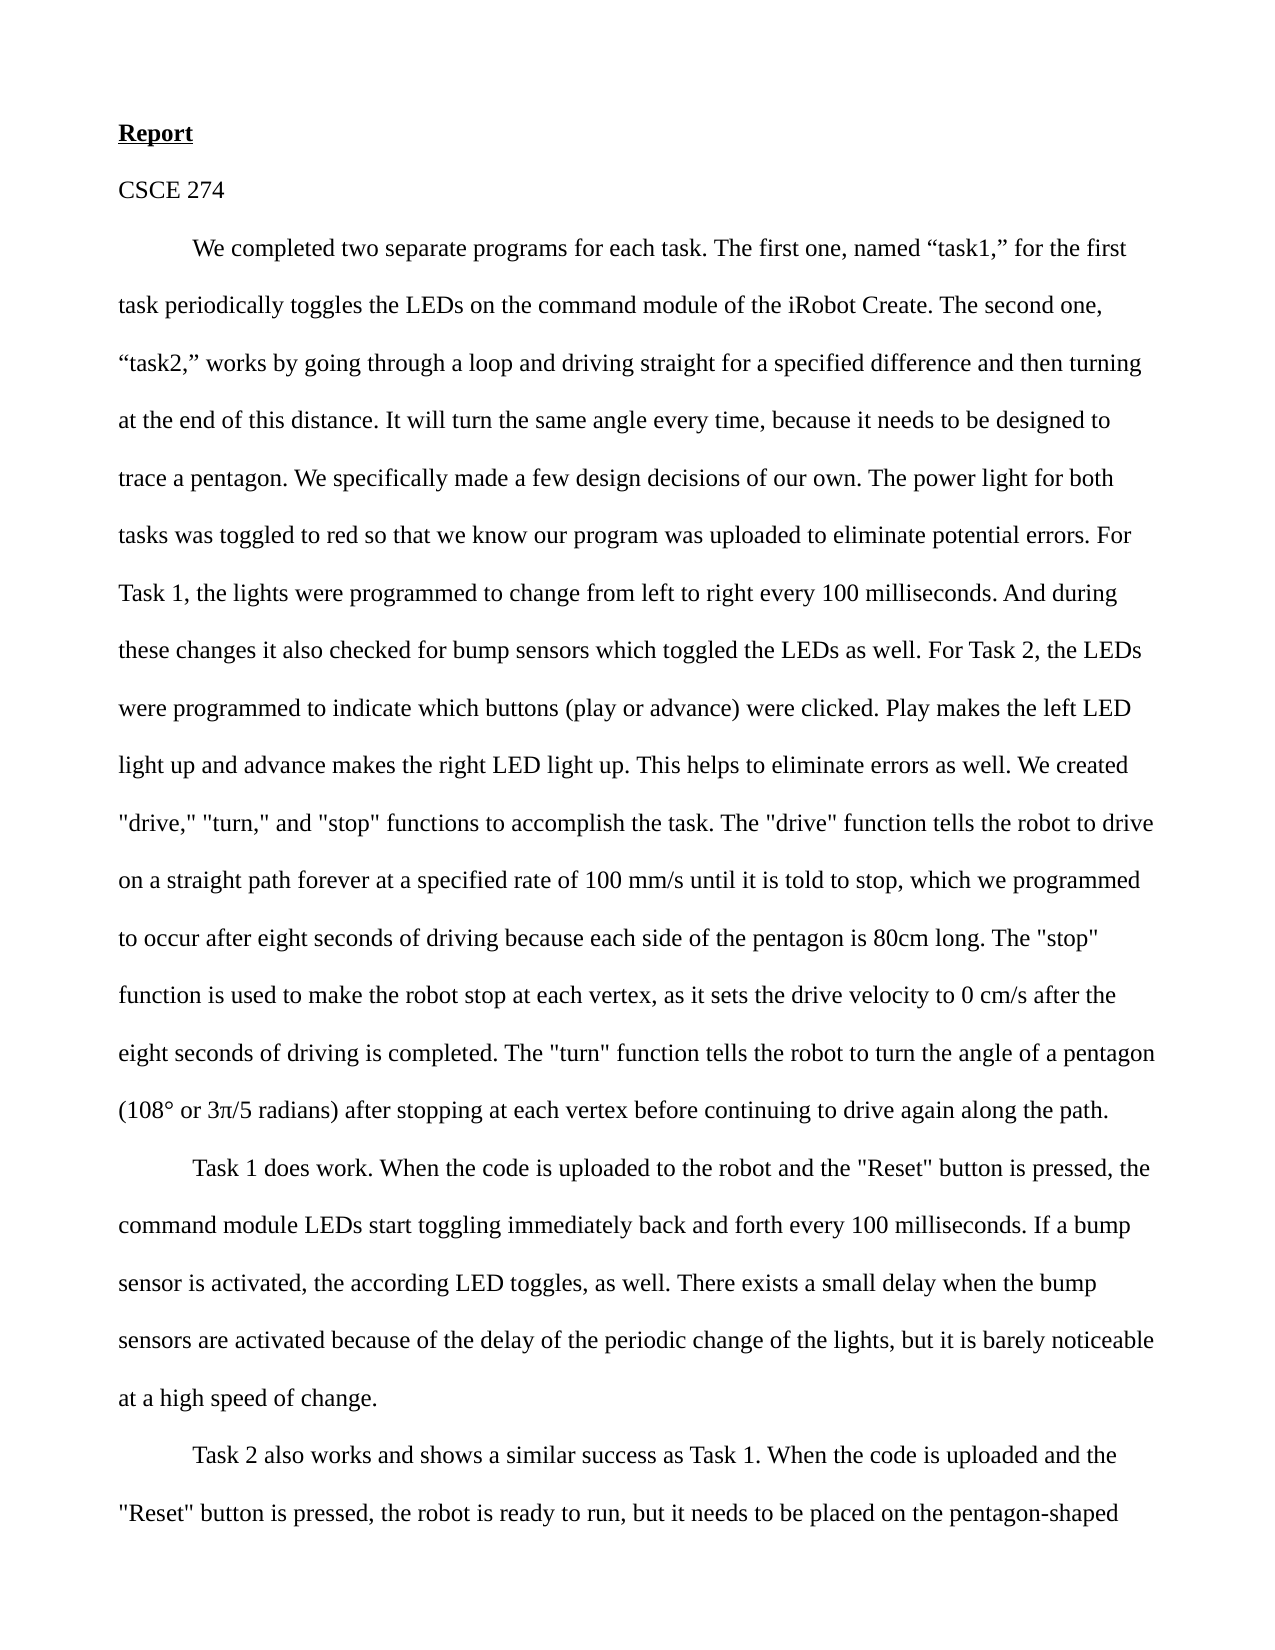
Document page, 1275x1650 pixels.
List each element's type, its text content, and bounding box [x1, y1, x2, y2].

text Report [118, 118, 1157, 147]
text We completed two separate programs for each task. The first one, named “task1,” for the first task periodically toggles the LEDs on the command module of the iRobot Create. The second one, “task2,” works by going through a loop and driving straight for a specified difference and then turning at the end of this distance. It will turn the same angle every time, because it needs to be designed to trace a pentagon. We specifically made a few design decisions of our own. The power light for both tasks was toggled to red so that we know our program was uploaded to eliminate potential errors. For Task 1, the lights were programmed to change from left to right every 100 milliseconds. And during these changes it also checked for bump sensors which toggled the LEDs as well. For Task 2, the LEDs were programmed to indicate which buttons (play or advance) were clicked. Play makes the left LED light up and advance makes the right LED light up. This helps to eliminate errors as well. We created "drive," "turn," and "stop" functions to accomplish the task. The "drive" function tells the robot to drive on a straight path forever at a specified rate of 100 mm/s until it is told to stop, which we programmed to occur after eight seconds of driving because each side of the pentagon is 80cm long. The "stop" function is used to make the robot stop at each vertex, as it sets the drive velocity to 0 cm/s after the eight seconds of driving is completed. The "turn" function tells the robot to turn the angle of a pentagon (108° or 3π/5 radians) after stopping at each vertex before continuing to drive again along the path. [118, 233, 1157, 1124]
text Task 2 also works and shows a similar success as Task 1. When the code is uploaded and the "Reset" button is pressed, the robot is ready to run, but it needs to be placed on the pentagon-shaped [118, 1441, 1157, 1527]
text Task 1 does work. When the code is uploaded to the robot and the "Reset" button is pressed, the command module LEDs start toggling immediately back and forth every 100 milliseconds. If a bump sensor is activated, the according LED toggles, as well. There exists a small delay when the bump sensors are activated because of the delay of the periodic change of the lights, but it is barely noticeable at a high speed of change. [118, 1153, 1157, 1412]
text CSCE 274 [118, 176, 1157, 204]
